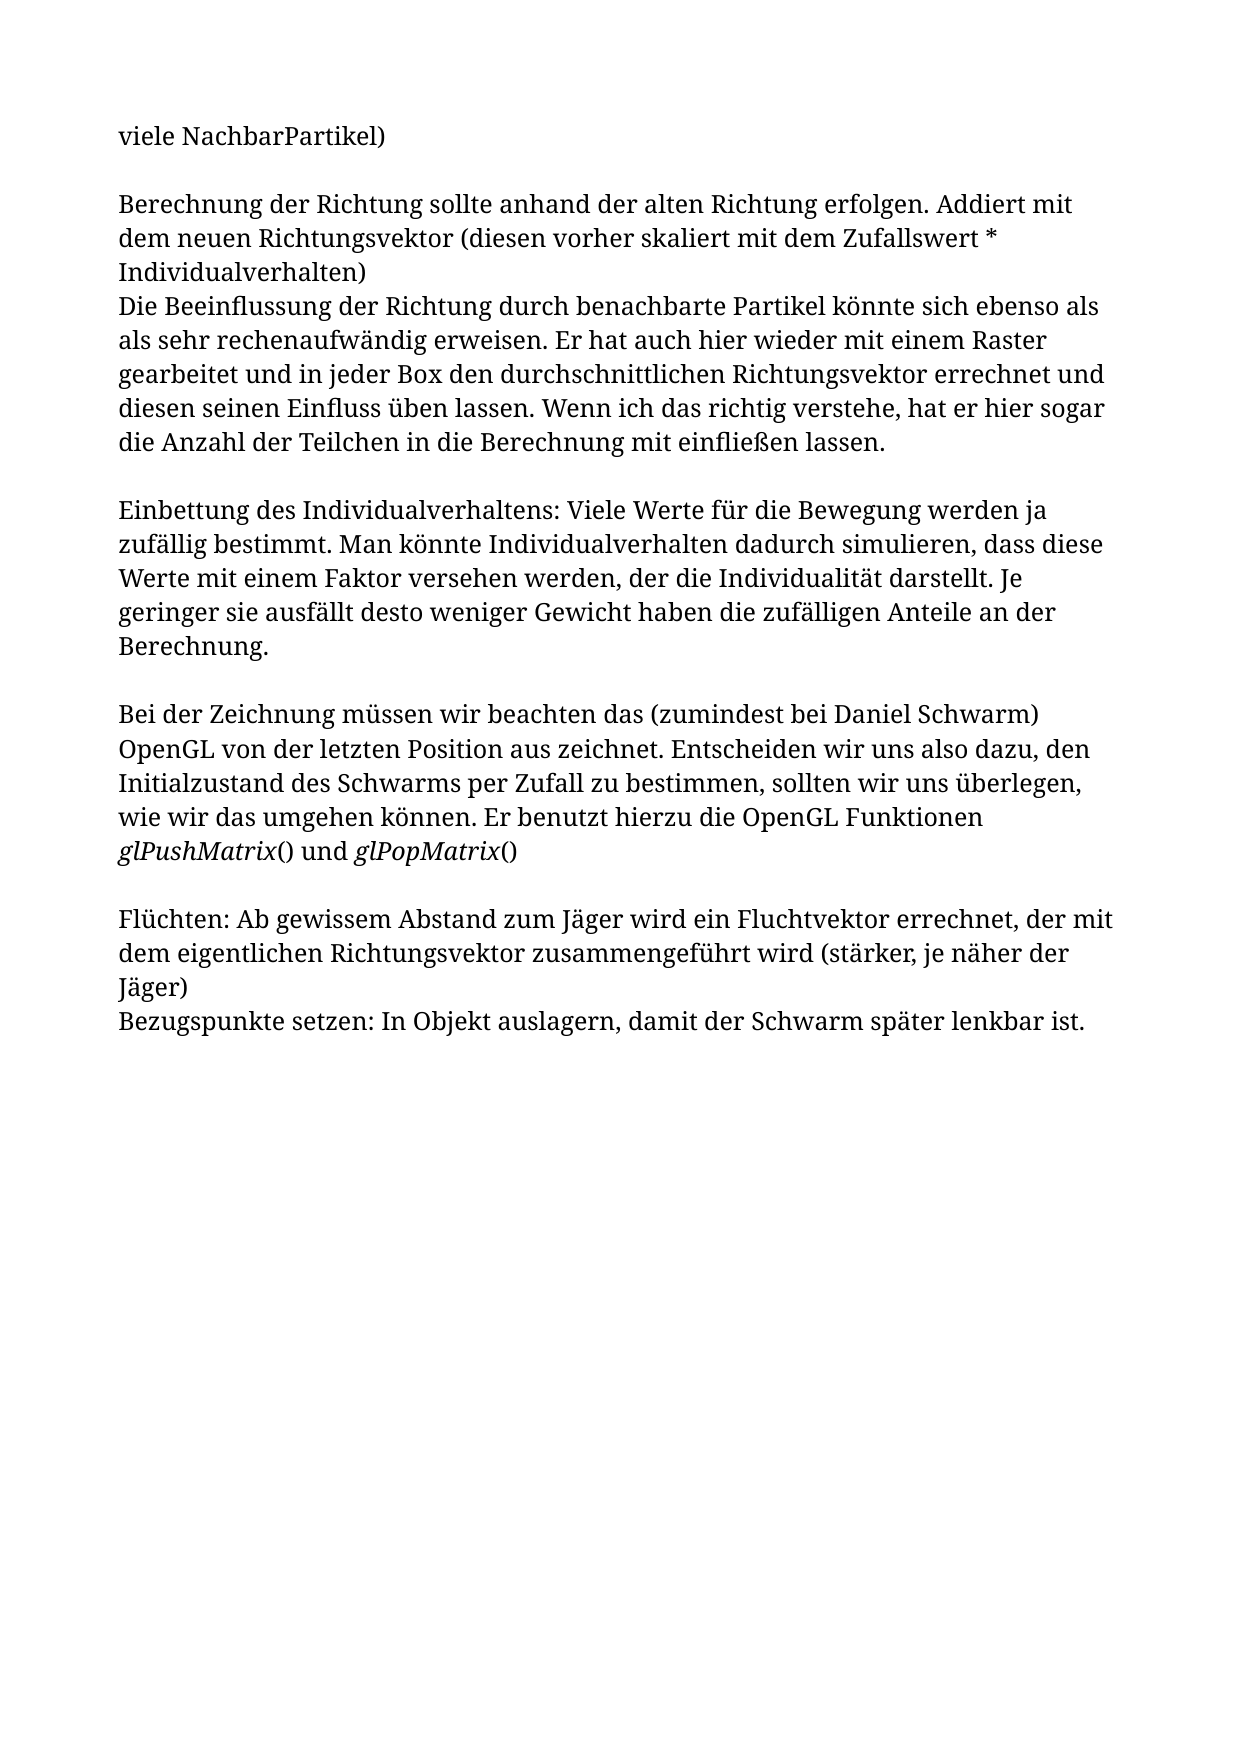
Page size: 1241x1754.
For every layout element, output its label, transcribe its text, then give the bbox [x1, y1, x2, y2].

text Berechnung der Richtung sollte anhand der alten Richtung erfolgen. Addiert mit dem neuen Richtungsvektor (diesen vorher skaliert mit dem Zufallswert * Individualverhalten) [118, 186, 1122, 288]
text viele NachbarPartikel) [118, 118, 1122, 152]
text Die Beeinflussung der Richtung durch benachbarte Partikel könnte sich ebenso als als sehr rechenaufwändig erweisen. Er hat auch hier wieder mit einem Raster gearbeitet und in jeder Box den durchschnittlichen Richtungsvektor errechnet und diesen seinen Einfluss üben lassen. Wenn ich das richtig verstehe, hat er hier sogar die Anzahl der Teilchen in die Berechnung mit einfließen lassen. [118, 288, 1122, 459]
text Bei der Zeichnung müssen wir beachten das (zumindest bei Daniel Schwarm) OpenGL von der letzten Position aus zeichnet. Entscheiden wir uns also dazu, den Initialzustand des Schwarms per Zufall zu bestimmen, sollten wir uns überlegen, wie wir das umgehen können. Er benutzt hierzu die OpenGL Funktionen glPushMatrix() und glPopMatrix() [118, 697, 1122, 867]
text Einbettung des Individualverhaltens: Viele Werte für die Bewegung werden ja zufällig bestimmt. Man könnte Individualverhalten dadurch simulieren, dass diese Werte mit einem Faktor versehen werden, der die Individualität darstellt. Je geringer sie ausfällt desto weniger Gewicht haben die zufälligen Anteile an der Berechnung. [118, 493, 1122, 663]
text Flüchten: Ab gewissem Abstand zum Jäger wird ein Fluchtvektor errechnet, der mit dem eigentlichen Richtungsvektor zusammengeführt wird (stärker, je näher der Jäger) [118, 902, 1122, 1004]
text Bezugspunkte setzen: In Objekt auslagern, damit der Schwarm später lenkbar ist. [118, 1004, 1122, 1038]
